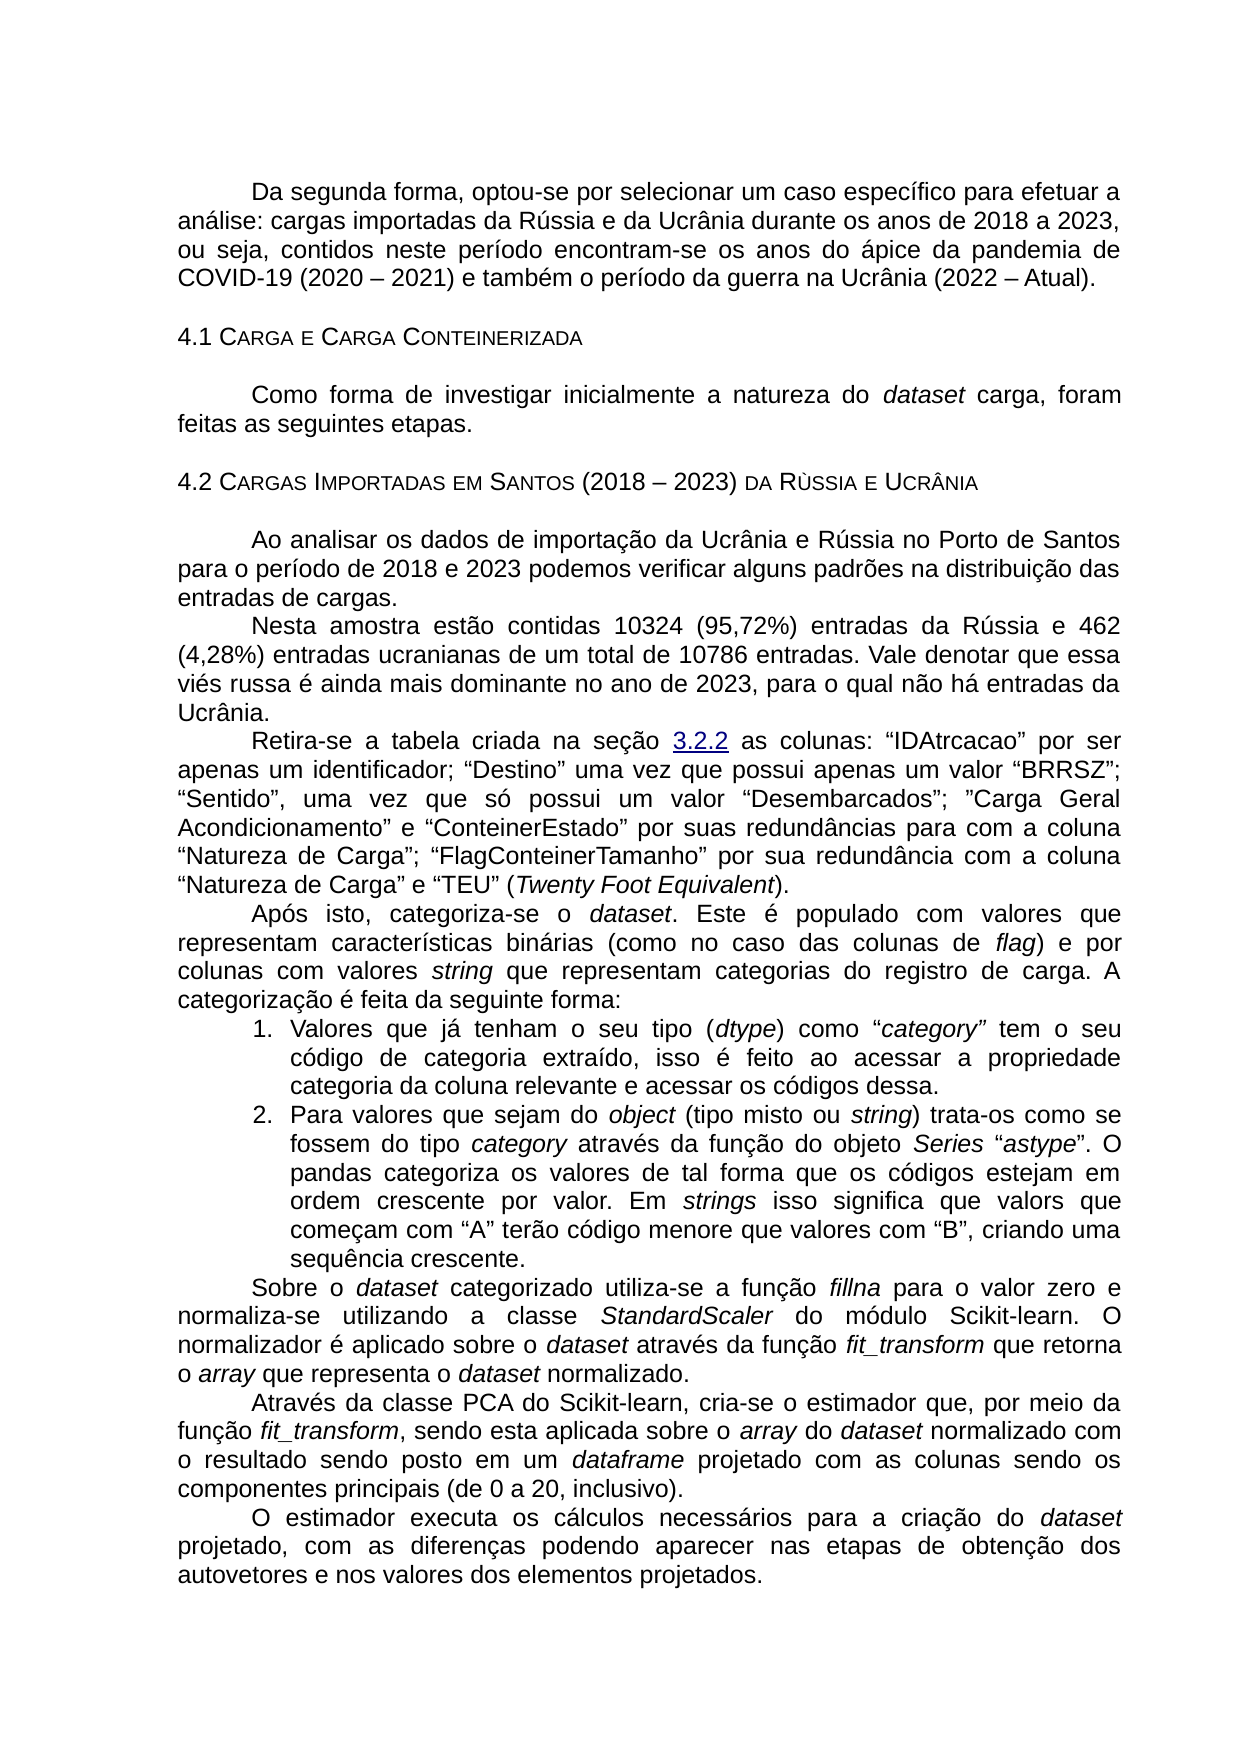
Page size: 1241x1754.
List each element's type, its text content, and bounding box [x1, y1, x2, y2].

text Como forma de investigar inicialmente a natureza do dataset carga, foram feitas as seguintes etapas. [177, 380, 1122, 437]
text Após isto, categoriza-se o dataset. Este é populado com valores que representam características binárias (como no caso das colunas de flag) e por colunas com valores string que representam categorias do registro de carga. A categorização é feita da seguinte forma: [177, 899, 1122, 1014]
text Da segunda forma, optou-se por selecionar um caso específico para efetuar a análise: cargas importadas da Rússia e da Ucrânia durante os anos de 2018 a 2023, ou seja, contidos neste período encontram-se os anos do ápice da pandemia de COVID-19 (2020 – 2021) e também o período da guerra na Ucrânia (2022 – Atual). [177, 177, 1122, 292]
list Valores que já tenham o seu tipo (dtype) como “category” tem o seu código de categoria extraído, isso é feito ao acessar a propriedade categoria da coluna relevante e acessar os códigos dessa. [252, 1014, 1122, 1100]
text Nesta amostra estão contidas 10324 (95,72%) entradas da Rússia e 462 (4,28%) entradas ucranianas de um total de 10786 entradas. Vale denotar que essa viés russa é ainda mais dominante no ano de 2023, para o qual não há entradas da Ucrânia. [177, 611, 1122, 726]
text Ao analisar os dados de importação da Ucrânia e Rússia no Porto de Santos para o período de 2018 e 2023 podemos verificar alguns padrões na distribuição das entradas de cargas. [177, 525, 1122, 611]
subtitle Cargas Importadas em Santos (2018 – 2023) da Rùssia e Ucrânia [177, 467, 1122, 496]
subtitle Carga e Carga Conteinerizada [177, 322, 1122, 350]
text Retira-se a tabela criada na seção 3.2.2 as colunas: “IDAtrcacao” por ser apenas um identificador; “Destino” uma vez que possui apenas um valor “BRRSZ”; “Sentido”, uma vez que só possui um valor “Desembarcados”; ”Carga Geral Acondicionamento” e “ConteinerEstado” por suas redundâncias para com a coluna “Natureza de Carga”; “FlagConteinerTamanho” por sua redundância com a coluna “Natureza de Carga” e “TEU” (Twenty Foot Equivalent). [177, 726, 1122, 899]
list Para valores que sejam do object (tipo misto ou string) trata-os como se fossem do tipo category através da função do objeto Series “astype”. O pandas categoriza os valores de tal forma que os códigos estejam em ordem crescente por valor. Em strings isso significa que valors que começam com “A” terão código menore que valores com “B”, criando uma sequência crescente. [252, 1100, 1122, 1273]
text O estimador executa os cálculos necessários para a criação do dataset projetado, com as diferenças podendo aparecer nas etapas de obtenção dos autovetores e nos valores dos elementos projetados. [177, 1503, 1122, 1589]
text Através da classe PCA do Scikit-learn, cria-se o estimador que, por meio da função fit_transform, sendo esta aplicada sobre o array do dataset normalizado com o resultado sendo posto em um dataframe projetado com as colunas sendo os componentes principais (de 0 a 20, inclusivo). [177, 1388, 1122, 1503]
text Sobre o dataset categorizado utiliza-se a função fillna para o valor zero e normaliza-se utilizando a classe StandardScaler do módulo Scikit-learn. O normalizador é aplicado sobre o dataset através da função fit_transform que retorna o array que representa o dataset normalizado. [177, 1273, 1122, 1388]
